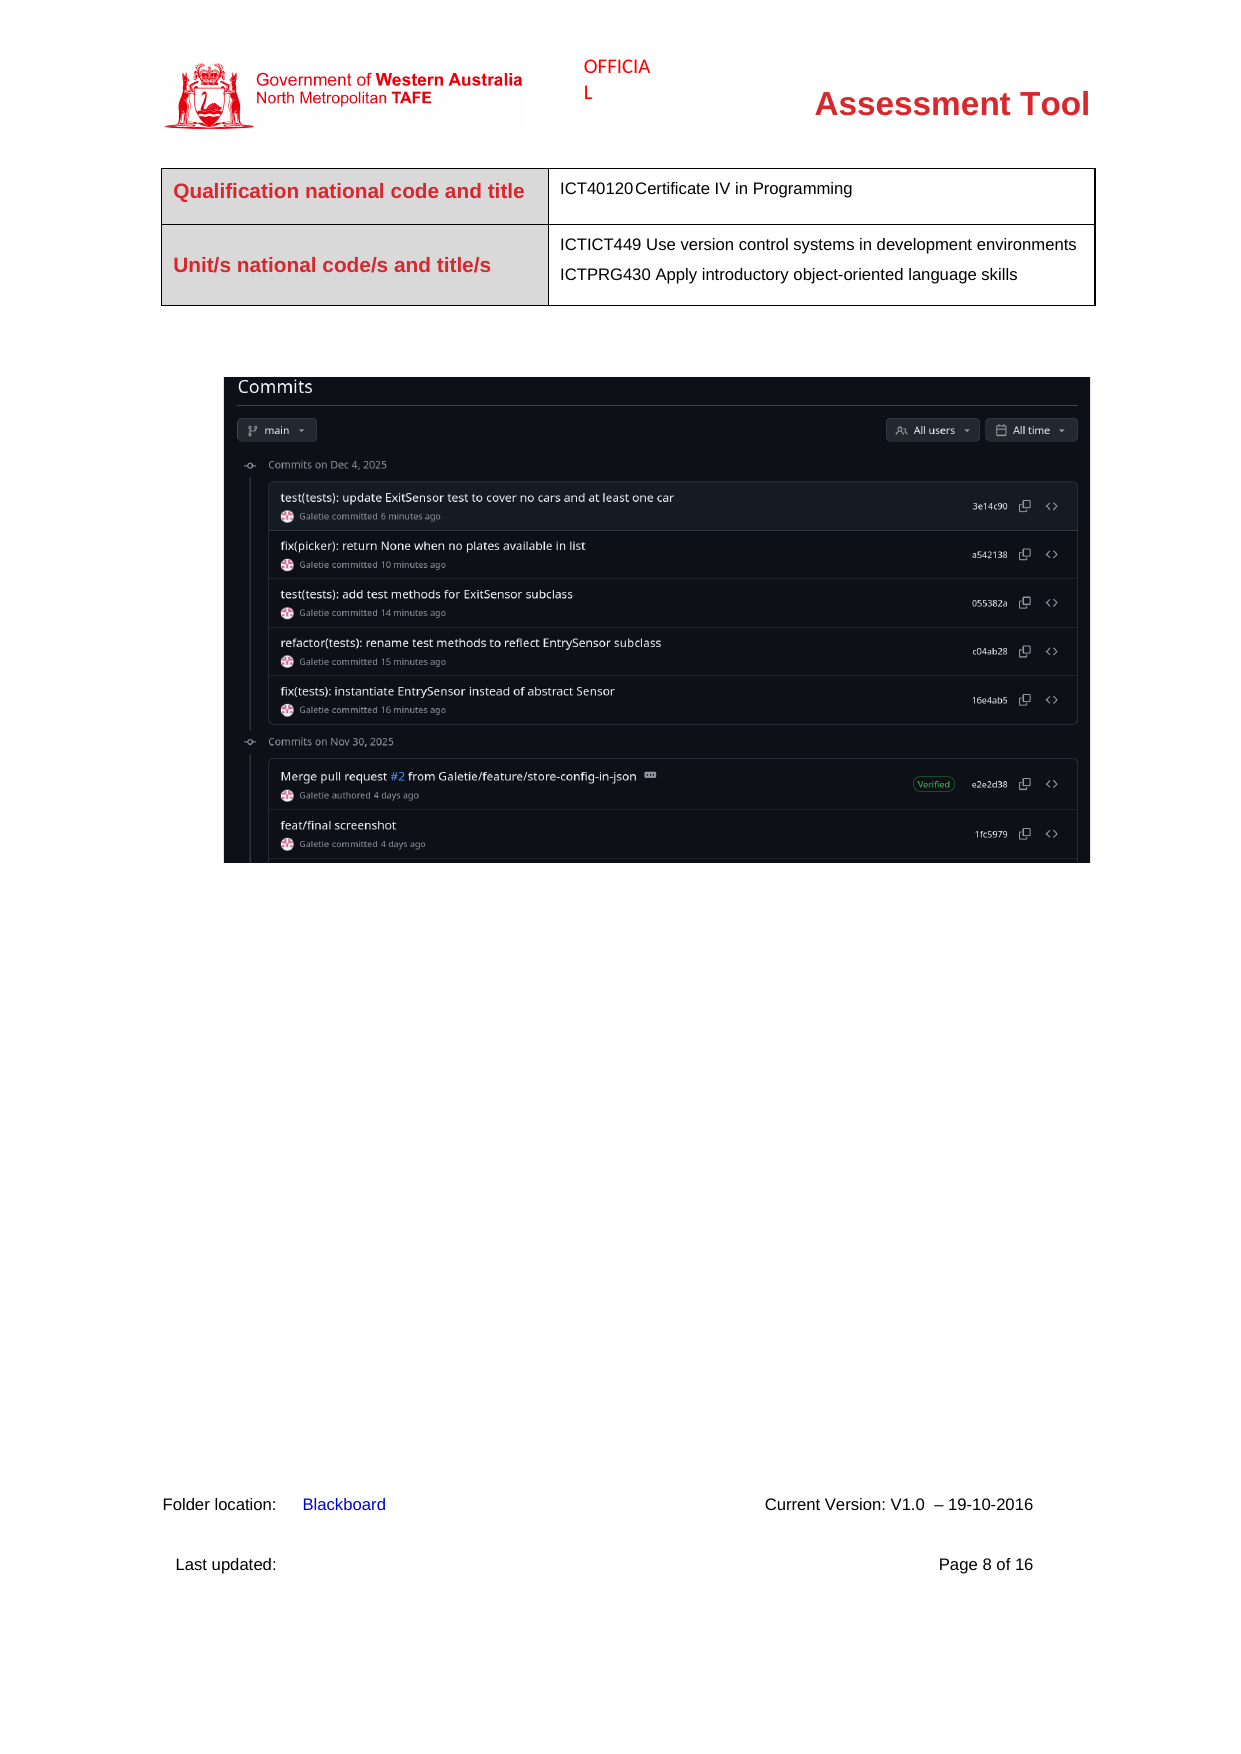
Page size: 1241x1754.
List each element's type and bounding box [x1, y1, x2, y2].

picture [165, 63, 527, 129]
picture [223, 377, 1091, 863]
